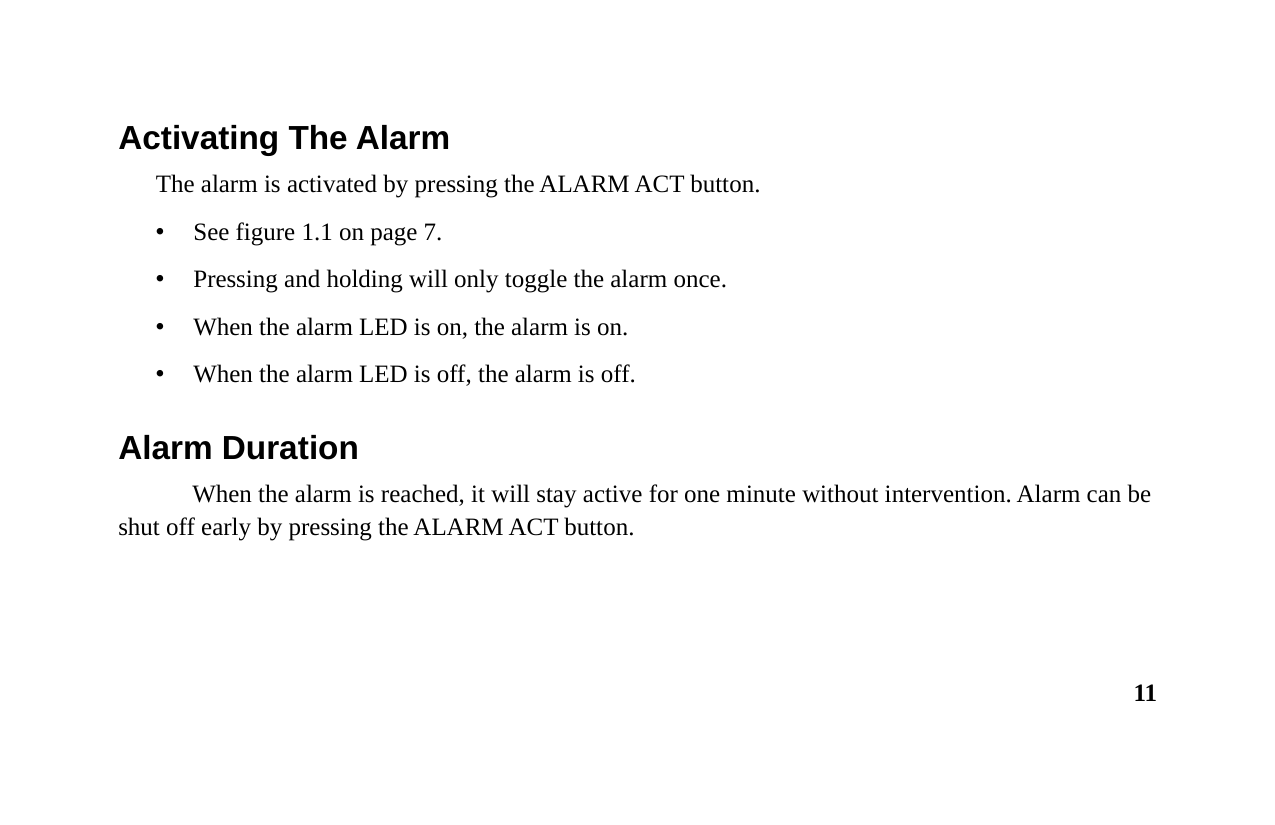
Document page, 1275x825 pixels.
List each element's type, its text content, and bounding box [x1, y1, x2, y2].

list The alarm is activated by pressing the ALARM ACT button. [118, 169, 1157, 198]
list When the alarm LED is on, the alarm is on. [156, 312, 1157, 341]
list See figure 1.1 on page 7. [156, 217, 1157, 245]
subtitle Alarm Duration [118, 428, 1157, 466]
subtitle Activating The Alarm [118, 118, 1157, 157]
list Pressing and holding will only toggle the alarm once. [156, 264, 1157, 293]
text When the alarm is reached, it will stay active for one minute without intervention. Alarm can be shut off early by pressing the ALARM ACT button. [118, 479, 1157, 541]
list When the alarm LED is off, the alarm is off. [156, 359, 1157, 388]
